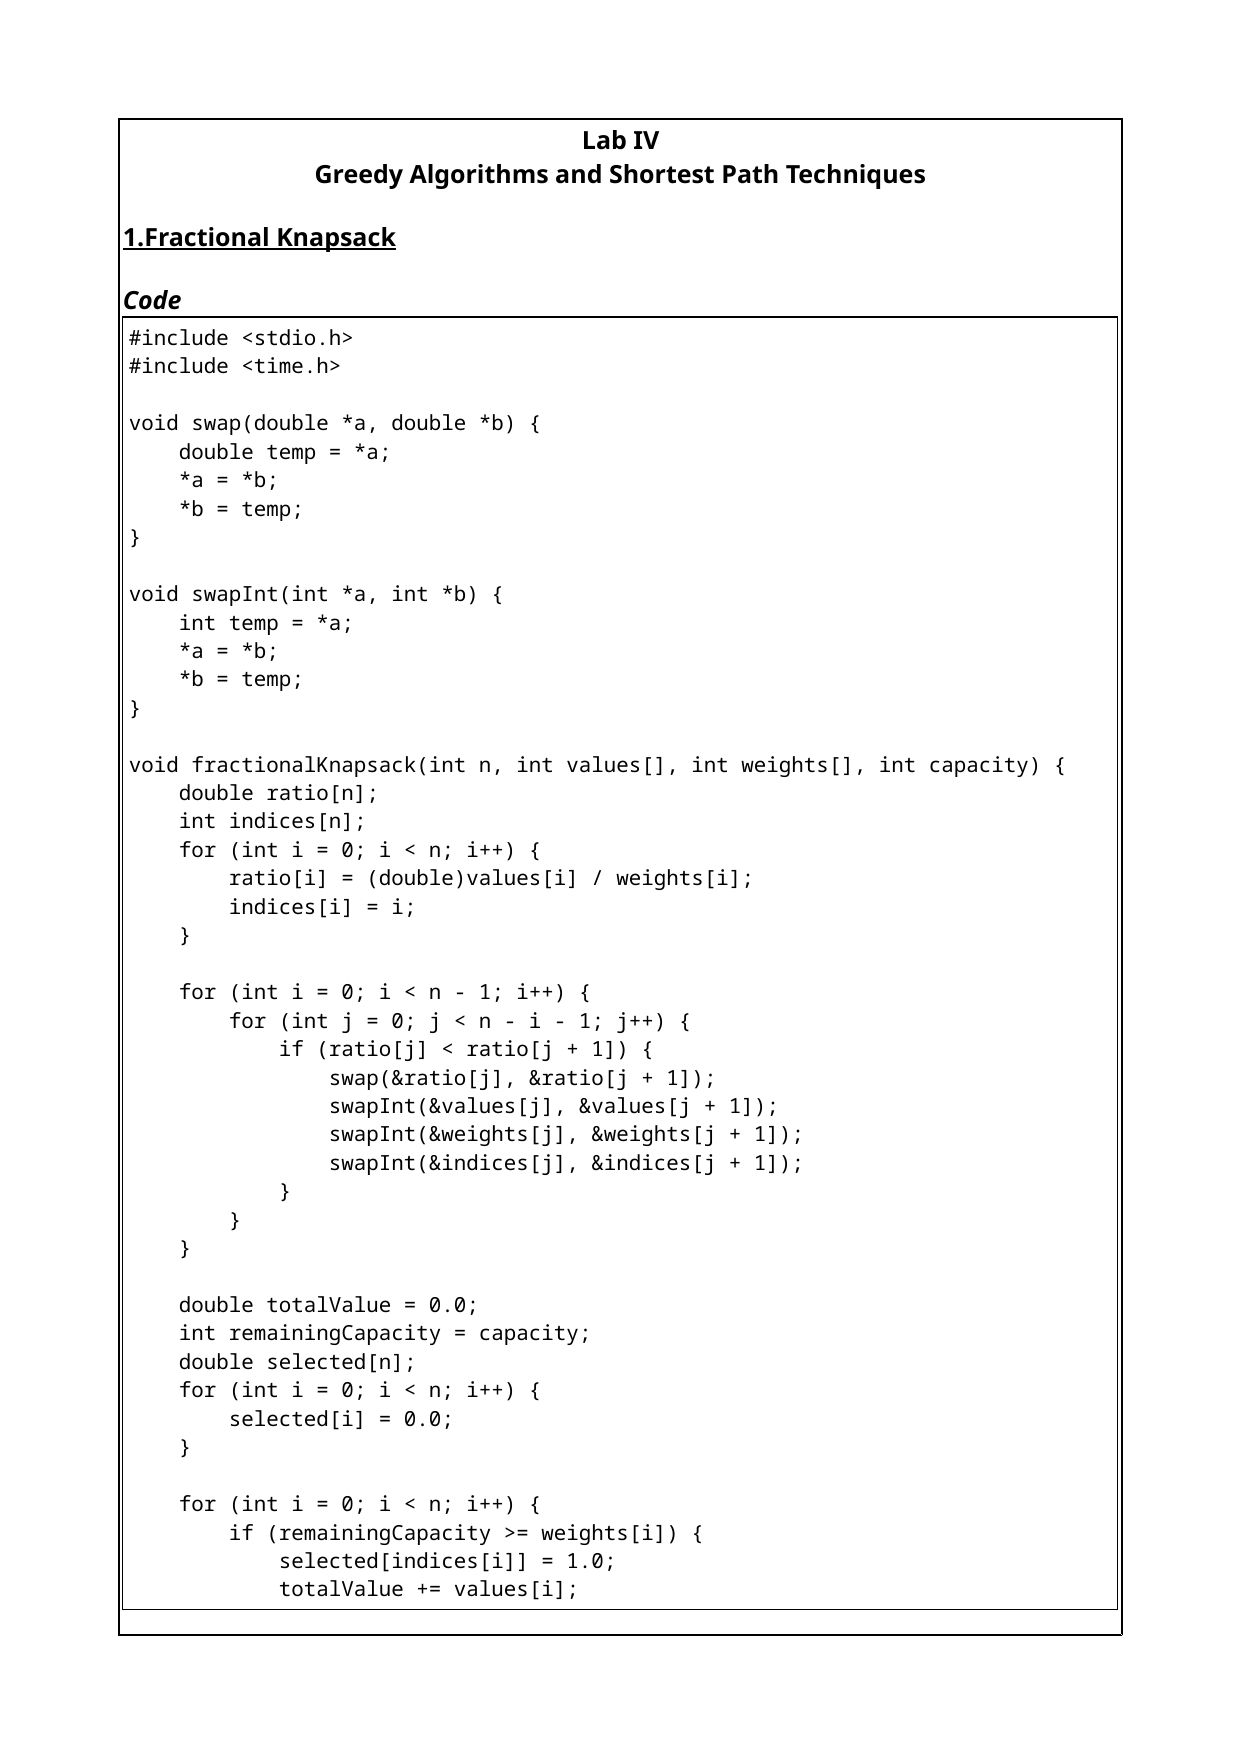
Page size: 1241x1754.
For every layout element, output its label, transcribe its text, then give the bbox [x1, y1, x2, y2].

table_header #include <stdio.h> #include <time.h> void swap(double *a, double *b) { double temp = *a; *a = *b; *b = temp; } void swapInt(int *a, int *b) { int temp = *a; *a = *b; *b = temp; } void fractionalKnapsack(int n, int values[], int weights[], int capacity) { double ratio[n]; int indices[n]; for (int i = 0; i < n; i++) { ratio[i] = (double)values[i] / weights[i]; indices[i] = i; } for (int i = 0; i < n - 1; i++) { for (int j = 0; j < n - i - 1; j++) { if (ratio[j] < ratio[j + 1]) { swap(&ratio[j], &ratio[j + 1]); swapInt(&values[j], &values[j + 1]); swapInt(&weights[j], &weights[j + 1]); swapInt(&indices[j], &indices[j + 1]); } } } double totalValue = 0.0; int remainingCapacity = capacity; double selected[n]; for (int i = 0; i < n; i++) { selected[i] = 0.0; } for (int i = 0; i < n; i++) { if (remainingCapacity >= weights[i]) { selected[indices[i]] = 1.0; totalValue += values[i]; [123, 318, 1117, 1609]
text Code [123, 282, 1118, 316]
text Lab IV [123, 123, 1118, 157]
text 1.Fractional Knapsack [123, 219, 1118, 254]
text Greedy Algorithms and Shortest Path Techniques [123, 157, 1118, 191]
